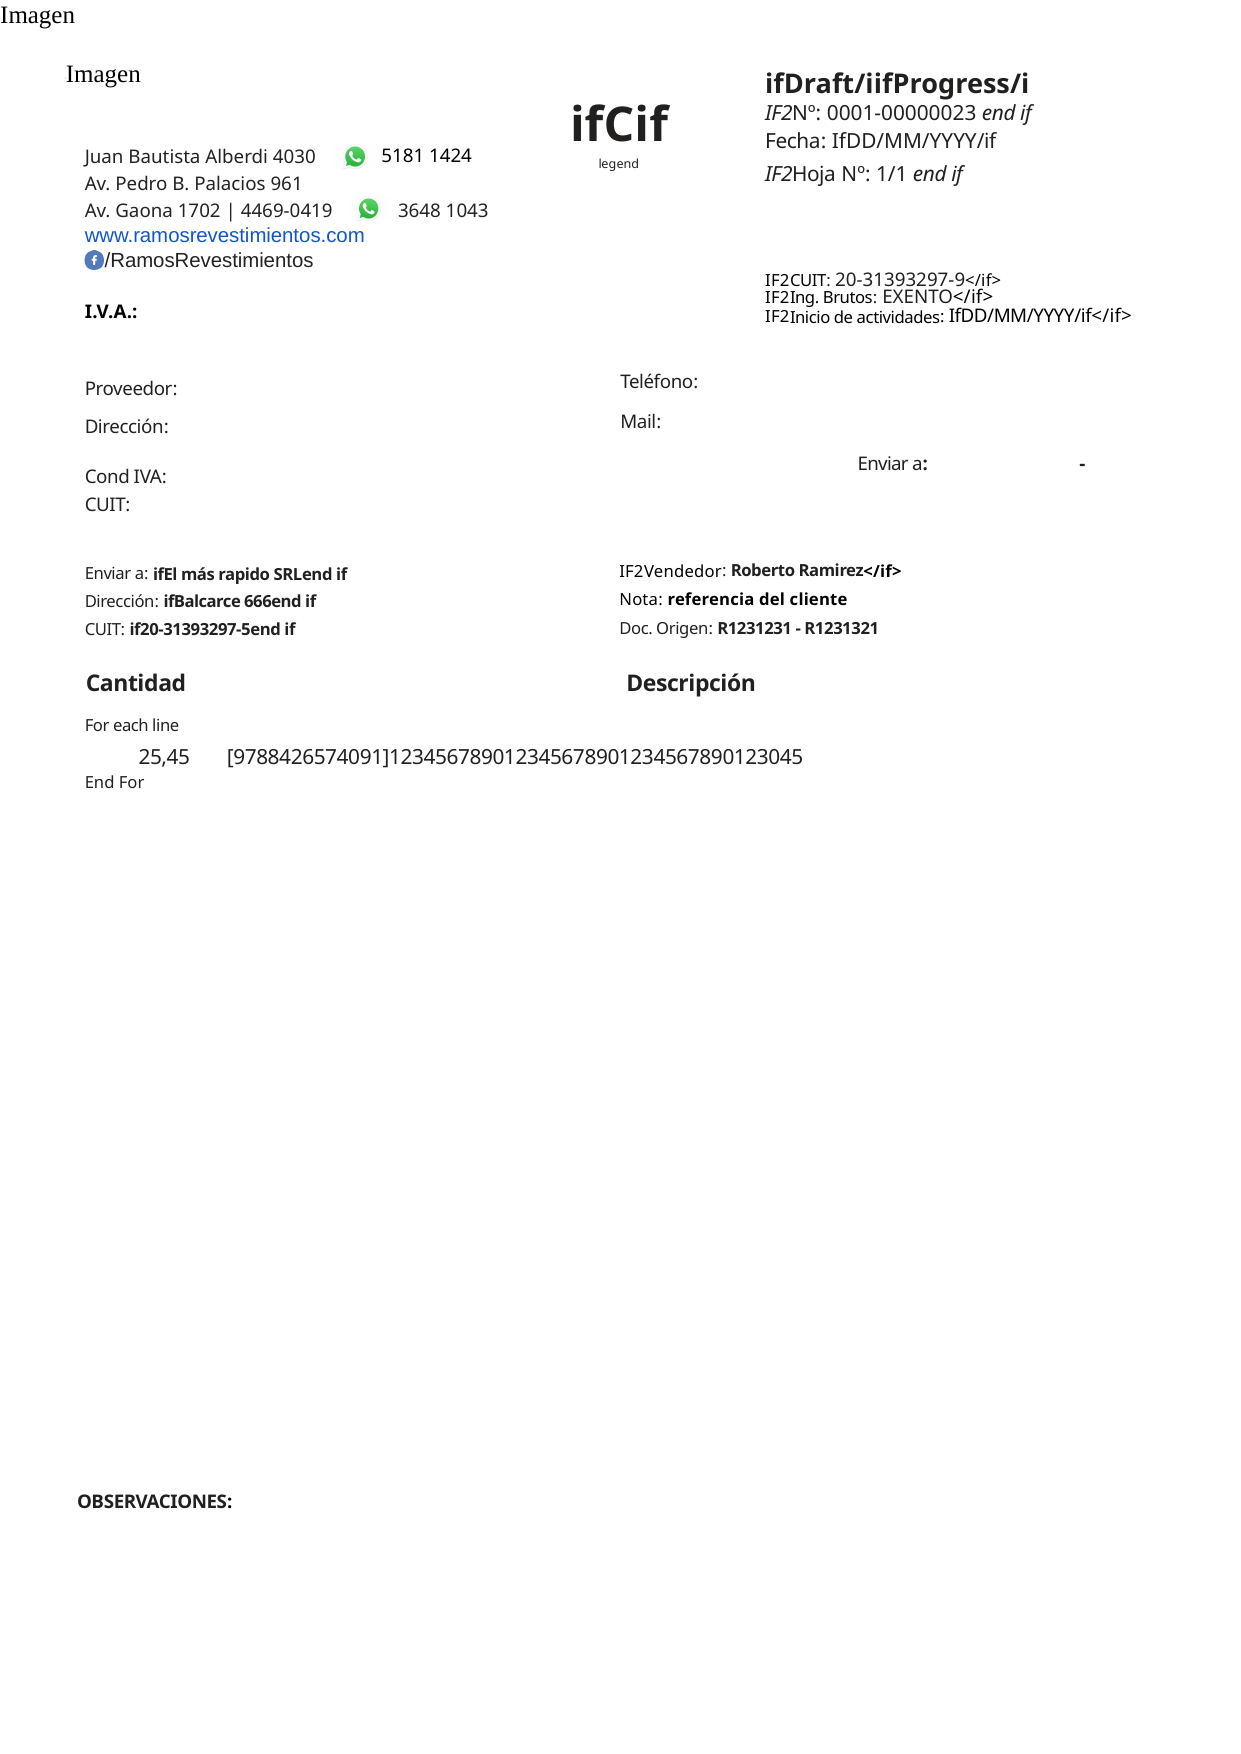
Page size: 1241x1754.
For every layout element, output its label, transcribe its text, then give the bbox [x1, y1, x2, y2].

picture [84, 250, 104, 270]
table_cell [207, 771, 1176, 800]
table_cell 25,45 [65, 743, 207, 771]
table_cell [9788426574091]123456789012345678901234567890123045 [207, 743, 1176, 771]
table_header For each line [65, 714, 207, 742]
picture [347, 196, 390, 221]
table_cell End For [65, 771, 207, 800]
table_header [207, 714, 1176, 742]
picture [333, 144, 377, 169]
